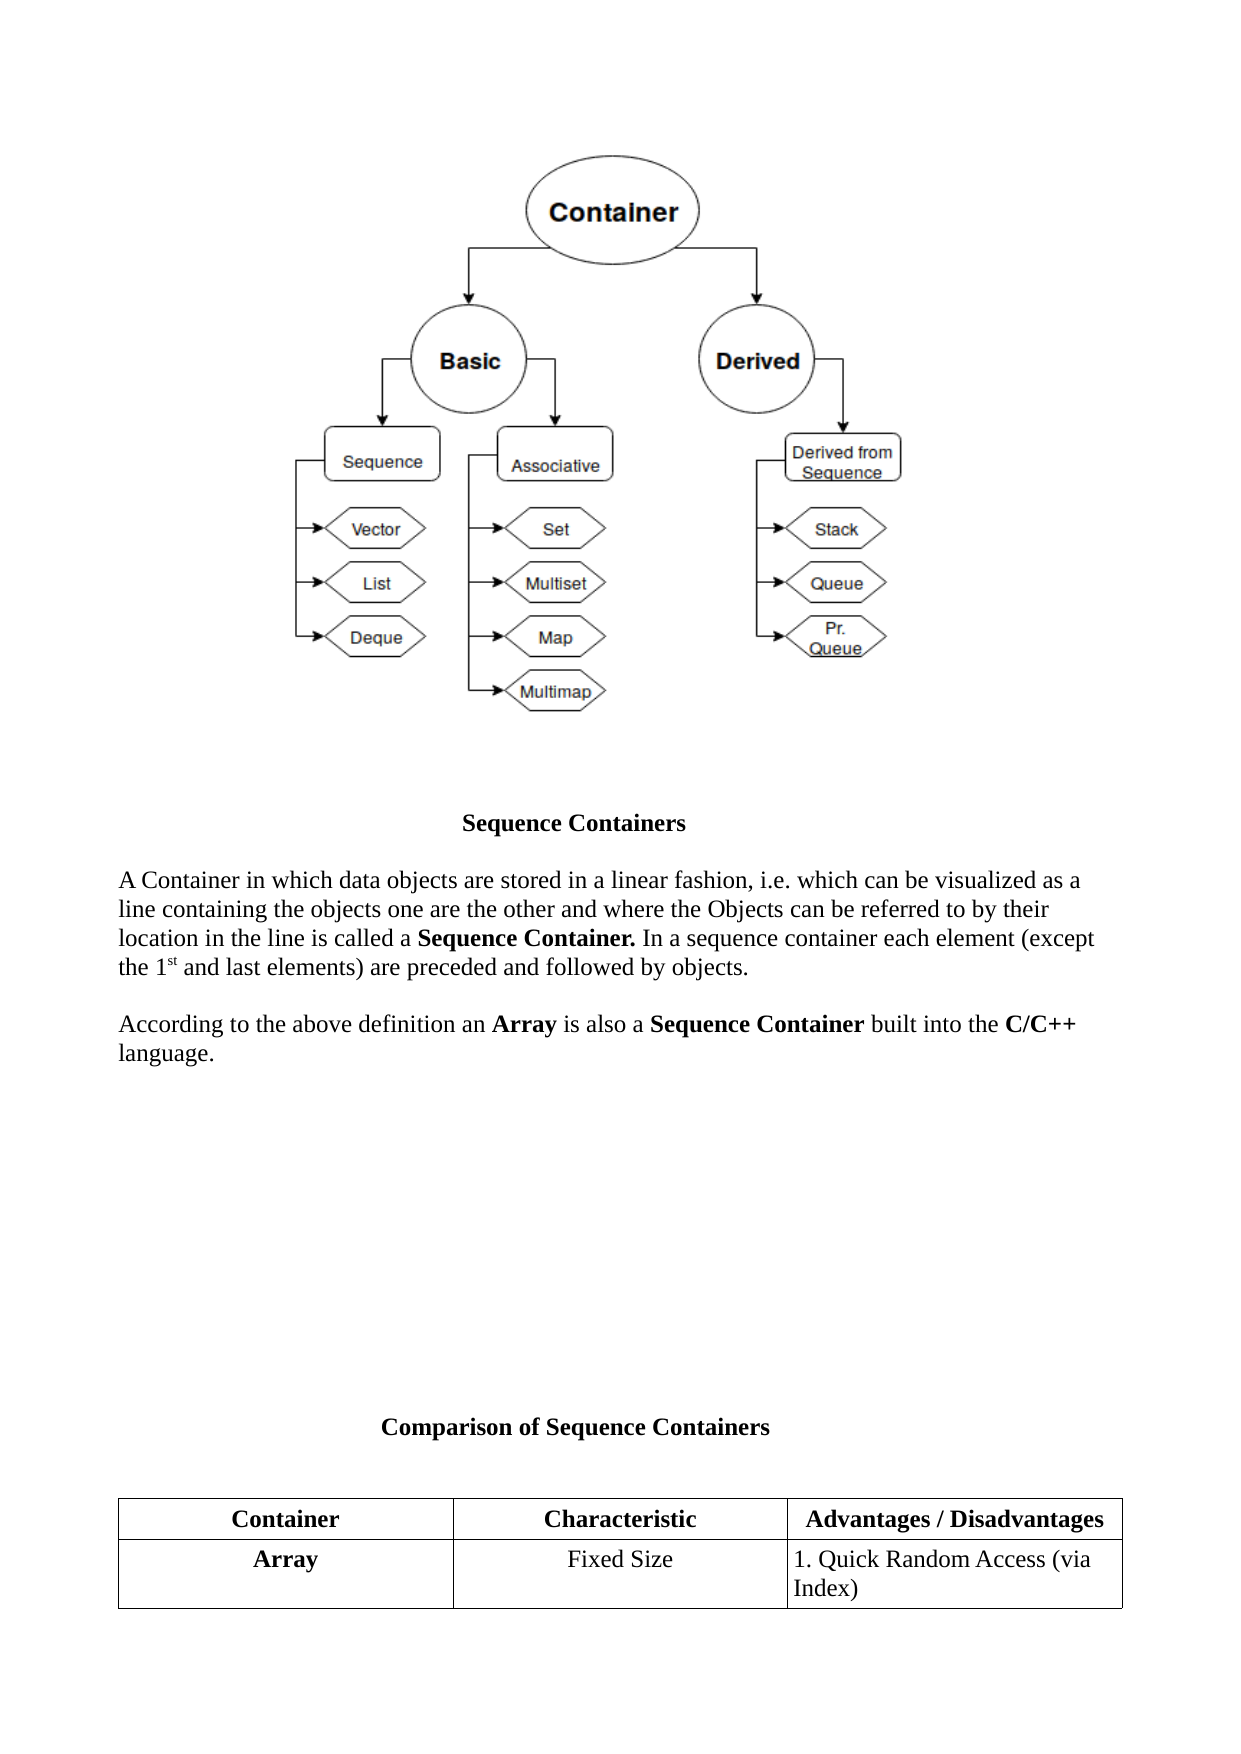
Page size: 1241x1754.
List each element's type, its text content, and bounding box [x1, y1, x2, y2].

text According to the above definition an Array is also a Sequence Container built into the C/C++ language. [118, 1009, 1122, 1067]
text A Container in which data objects are stored in a linear fashion, i.e. which can be visualized as a line containing the objects one are the other and where the Objects can be referred to by their location in the line is called a Sequence Container. In a sequence container each element (except the 1st and last elements) are preceded and followed by objects. [118, 866, 1122, 981]
text Sequence Containers [118, 808, 1122, 837]
table_header Container [119, 1499, 453, 1538]
text Comparison of Sequence Containers [118, 1412, 1122, 1441]
table_cell Fixed Size [454, 1540, 787, 1607]
table_header Advantages / Disadvantages [788, 1499, 1122, 1538]
table_cell Array [119, 1540, 453, 1607]
table_header Characteristic [454, 1499, 787, 1538]
table_cell 1. Quick Random Access (via Index) [788, 1540, 1122, 1607]
picture [271, 142, 916, 725]
